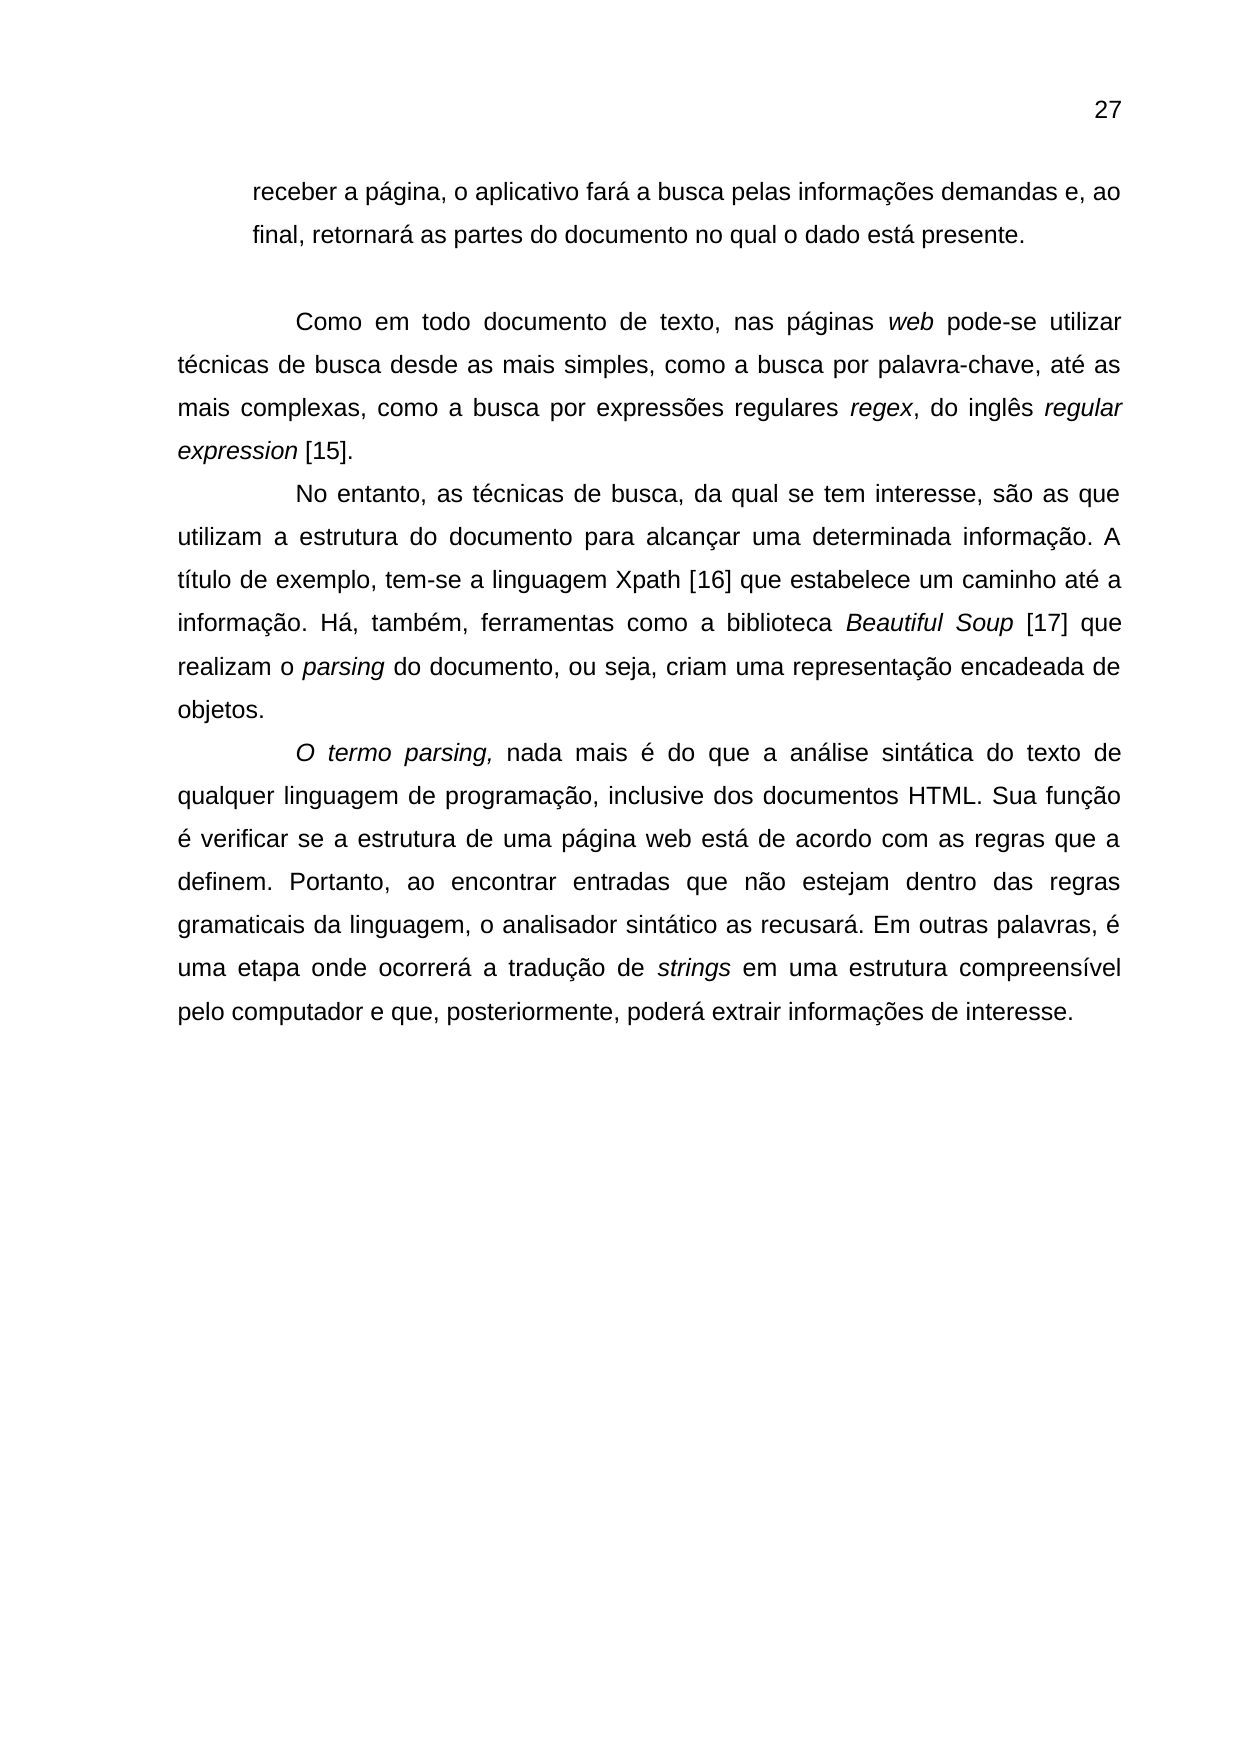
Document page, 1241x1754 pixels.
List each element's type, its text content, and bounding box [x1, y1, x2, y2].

text O termo parsing, nada mais é do que a análise sintática do texto de qualquer linguagem de programação, inclusive dos documentos HTML. Sua função é verificar se a estrutura de uma página web está de acordo com as regras que a definem. Portanto, ao encontrar entradas que não estejam dentro das regras gramaticais da linguagem, o analisador sintático as recusará. Em outras palavras, é uma etapa onde ocorrerá a tradução de strings em uma estrutura compreensível pelo computador e que, posteriormente, poderá extrair informações de interesse. [177, 738, 1122, 1025]
list receber a página, o aplicativo fará a busca pelas informações demandas e, ao final, retornará as partes do documento no qual o dado está presente. [215, 177, 1122, 249]
text No entanto, as técnicas de busca, da qual se tem interesse, são as que utilizam a estrutura do documento para alcançar uma determinada informação. A título de exemplo, tem-se a linguagem Xpath [16] que estabelece um caminho até a informação. Há, também, ferramentas como a biblioteca Beautiful Soup [17] que realizam o parsing do documento, ou seja, criam uma representação encadeada de objetos. [177, 479, 1122, 723]
text Como em todo documento de texto, nas páginas web pode-se utilizar técnicas de busca desde as mais simples, como a busca por palavra-chave, até as mais complexas, como a busca por expressões regulares regex, do inglês regular expression [15]. [177, 307, 1122, 465]
